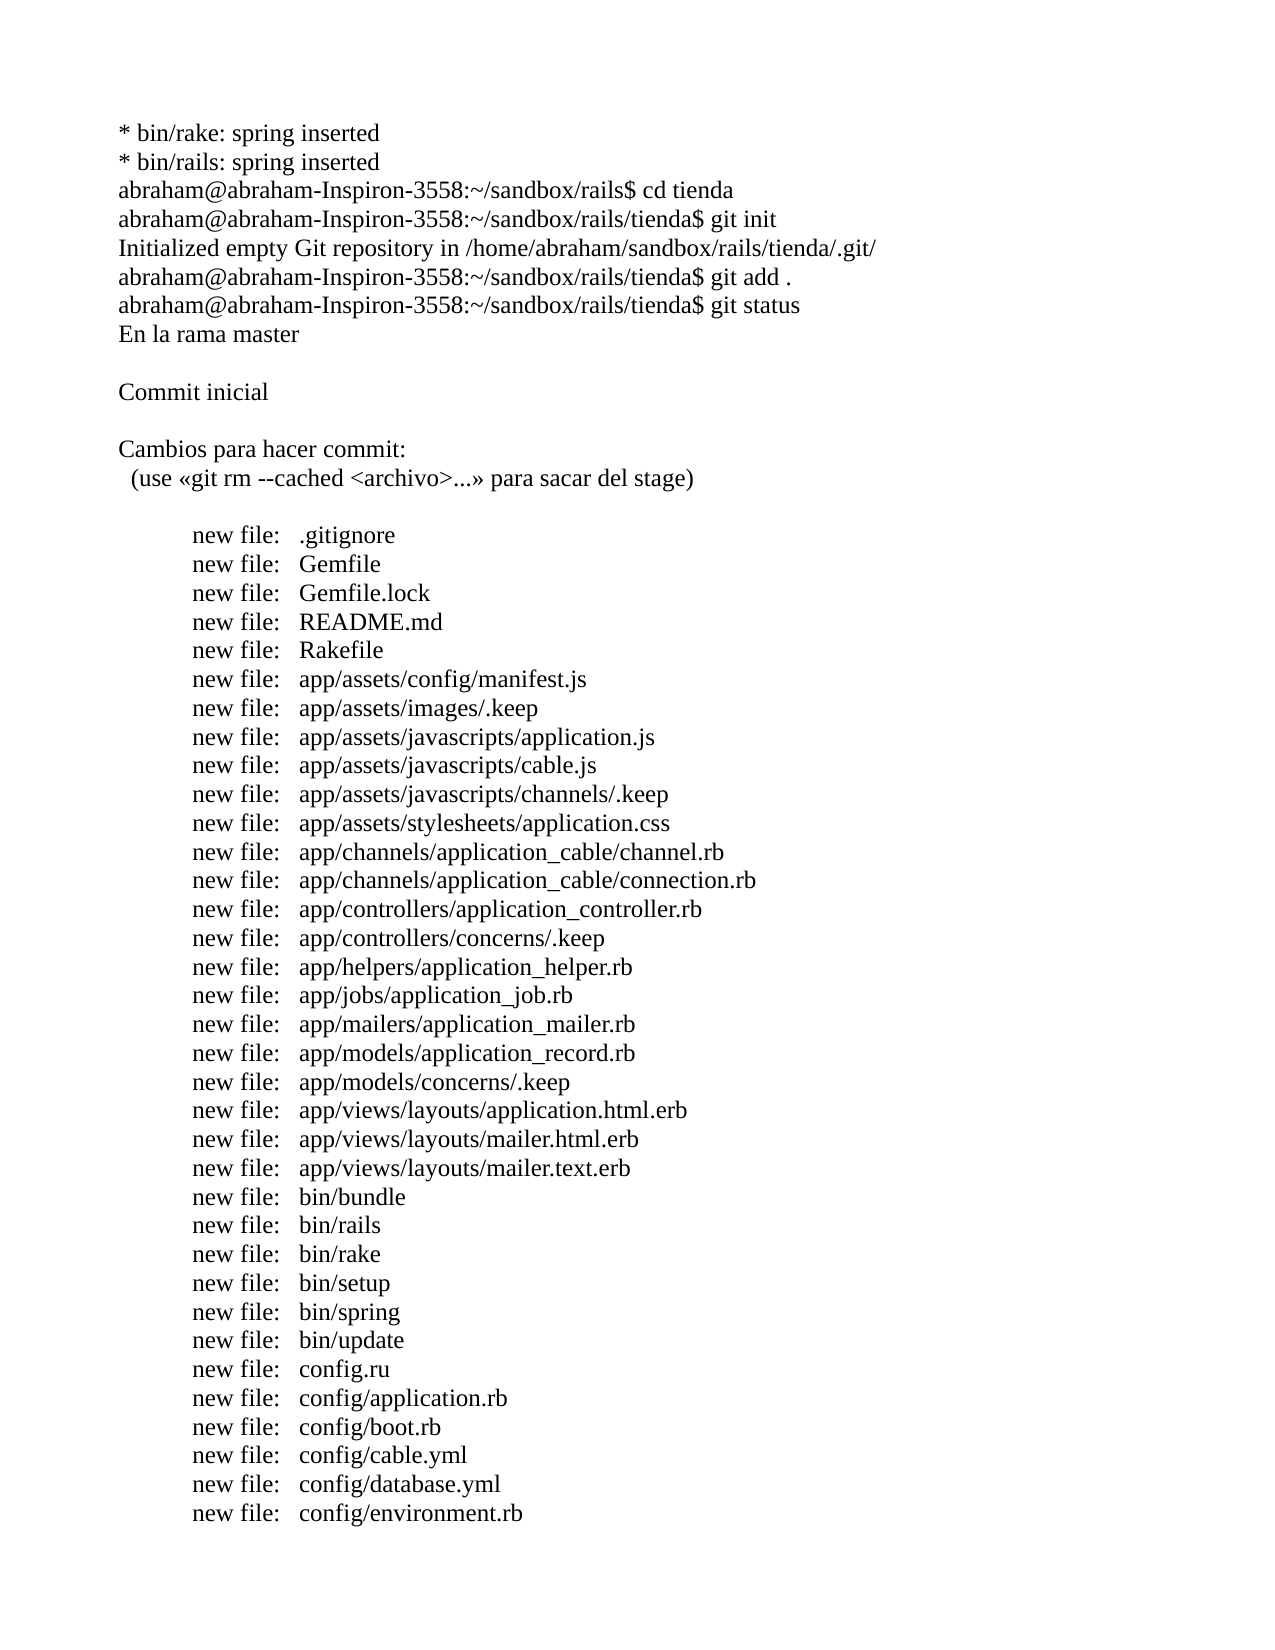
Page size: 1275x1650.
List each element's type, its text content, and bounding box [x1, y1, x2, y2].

text new file: Rakefile [118, 636, 1157, 664]
text En la rama master [118, 319, 1157, 348]
text new file: app/assets/javascripts/application.js [118, 722, 1157, 751]
text new file: bin/spring [118, 1297, 1157, 1326]
text abraham@abraham-Inspiron-3558:~/sandbox/rails/tienda$ git status [118, 291, 1157, 319]
text new file: app/assets/config/manifest.js [118, 664, 1157, 693]
text new file: bin/bundle [118, 1182, 1157, 1211]
text new file: app/helpers/application_helper.rb [118, 952, 1157, 981]
text new file: bin/setup [118, 1268, 1157, 1297]
text new file: README.md [118, 607, 1157, 636]
text new file: app/assets/images/.keep [118, 693, 1157, 722]
text new file: bin/update [118, 1326, 1157, 1354]
text new file: app/assets/javascripts/channels/.keep [118, 779, 1157, 808]
text new file: config/cable.yml [118, 1441, 1157, 1469]
text new file: Gemfile [118, 549, 1157, 578]
text new file: config/application.rb [118, 1383, 1157, 1412]
text abraham@abraham-Inspiron-3558:~/sandbox/rails/tienda$ git init [118, 204, 1157, 233]
text new file: bin/rake [118, 1239, 1157, 1268]
text new file: app/assets/stylesheets/application.css [118, 808, 1157, 837]
text new file: app/models/concerns/.keep [118, 1067, 1157, 1096]
text new file: config/database.yml [118, 1469, 1157, 1498]
text * bin/rails: spring inserted [118, 147, 1157, 176]
text Commit inicial [118, 377, 1157, 406]
text new file: app/jobs/application_job.rb [118, 981, 1157, 1009]
text new file: app/assets/javascripts/cable.js [118, 751, 1157, 779]
text new file: app/views/layouts/mailer.html.erb [118, 1124, 1157, 1153]
text new file: .gitignore [118, 521, 1157, 549]
text Cambios para hacer commit: [118, 434, 1157, 463]
text new file: app/controllers/concerns/.keep [118, 923, 1157, 952]
text new file: app/views/layouts/application.html.erb [118, 1096, 1157, 1124]
text abraham@abraham-Inspiron-3558:~/sandbox/rails$ cd tienda [118, 176, 1157, 204]
text * bin/rake: spring inserted [118, 118, 1157, 147]
text new file: app/models/application_record.rb [118, 1038, 1157, 1067]
text new file: app/mailers/application_mailer.rb [118, 1009, 1157, 1038]
text Initialized empty Git repository in /home/abraham/sandbox/rails/tienda/.git/ [118, 233, 1157, 262]
text new file: bin/rails [118, 1211, 1157, 1239]
text abraham@abraham-Inspiron-3558:~/sandbox/rails/tienda$ git add . [118, 262, 1157, 291]
text new file: app/channels/application_cable/connection.rb [118, 866, 1157, 894]
text new file: config/environment.rb [118, 1498, 1157, 1527]
text new file: app/channels/application_cable/channel.rb [118, 837, 1157, 866]
text new file: Gemfile.lock [118, 578, 1157, 607]
text (use «git rm --cached <archivo>...» para sacar del stage) [118, 463, 1157, 492]
text new file: config/boot.rb [118, 1412, 1157, 1441]
text new file: config.ru [118, 1354, 1157, 1383]
text new file: app/controllers/application_controller.rb [118, 894, 1157, 923]
text new file: app/views/layouts/mailer.text.erb [118, 1153, 1157, 1182]
